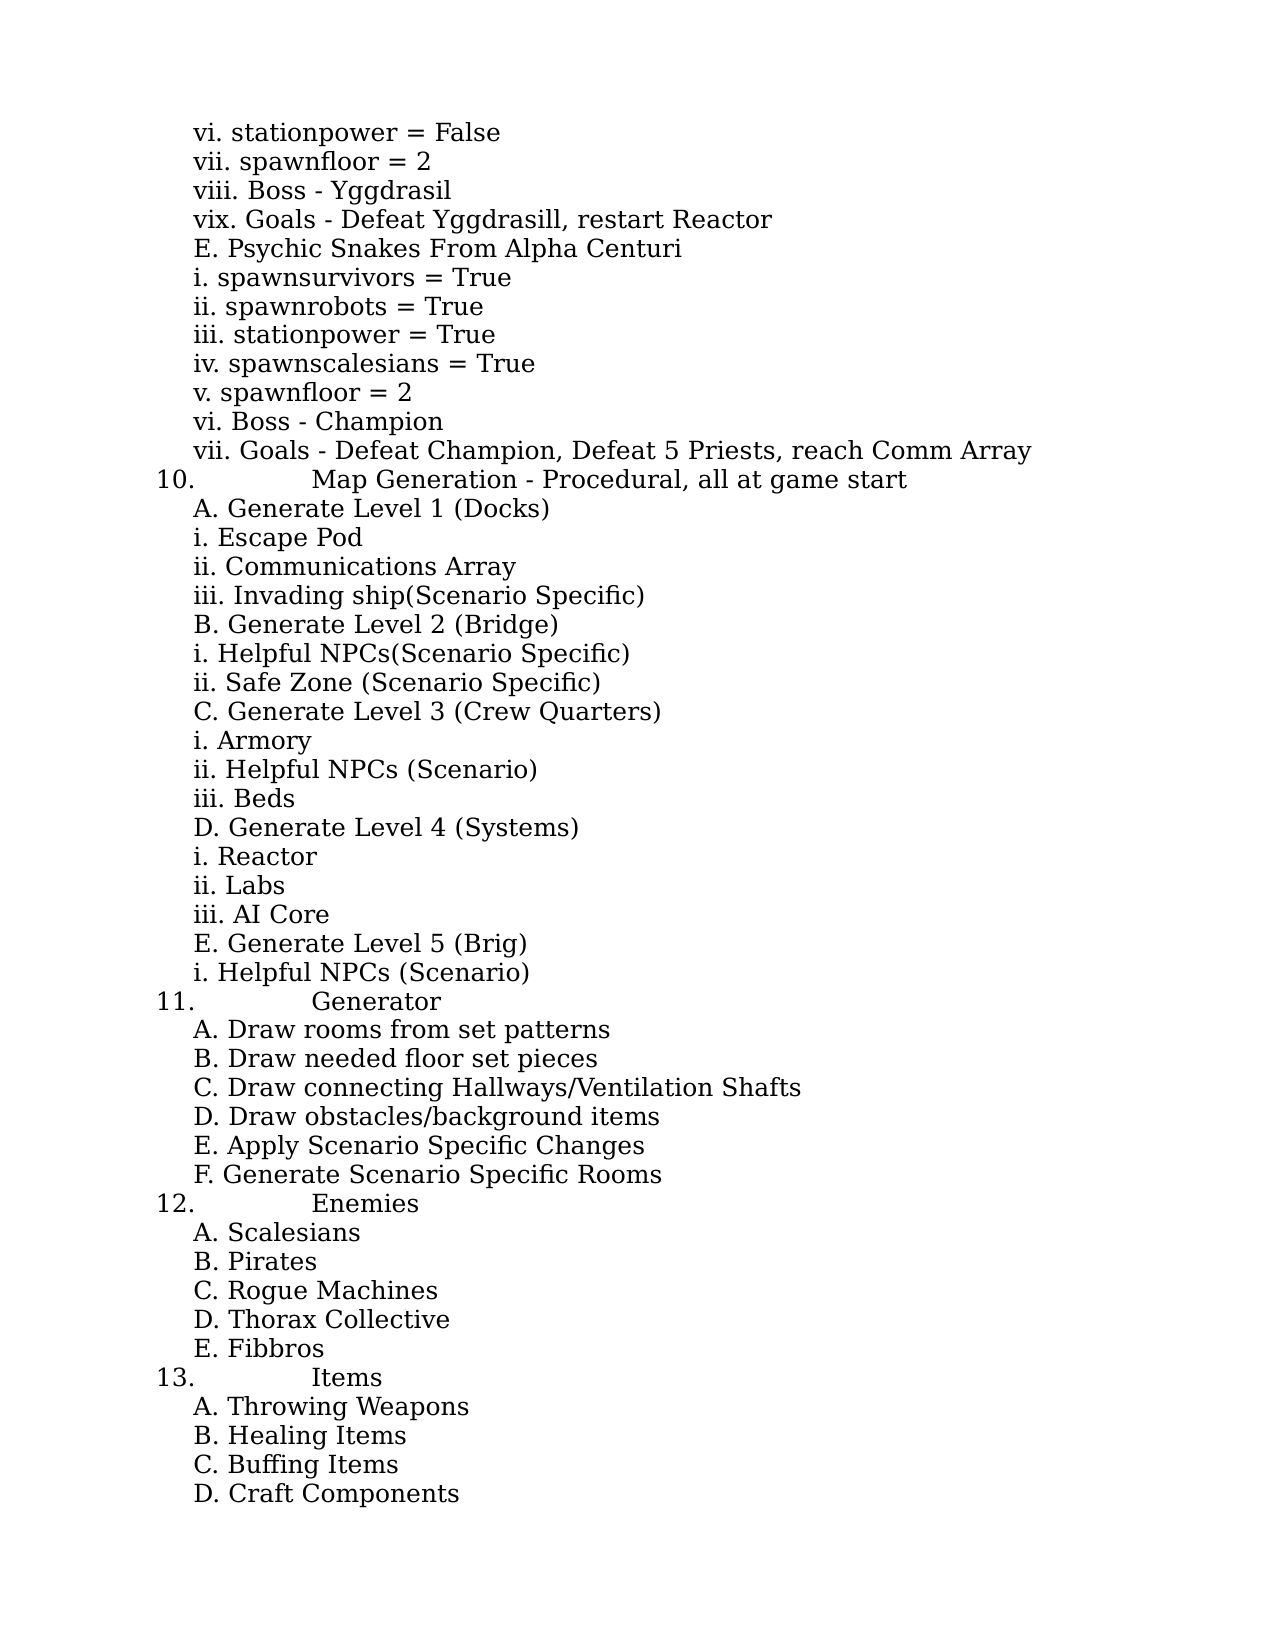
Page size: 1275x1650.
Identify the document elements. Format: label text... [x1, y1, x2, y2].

list i. Helpful NPCs(Scenario Specific) [156, 639, 1157, 668]
list B. Draw needed floor set pieces [156, 1045, 1157, 1074]
list Items [156, 1363, 1157, 1392]
list B. Generate Level 2 (Bridge) [156, 610, 1157, 639]
list E. Fibbros [156, 1334, 1157, 1363]
list i. Armory [156, 726, 1157, 755]
list B. Healing Items [156, 1421, 1157, 1450]
list ii. Labs [156, 871, 1157, 900]
list C. Buffing Items [156, 1450, 1157, 1479]
list i. Escape Pod [156, 523, 1157, 552]
list ii. Helpful NPCs (Scenario) [156, 755, 1157, 784]
list D. Craft Components [156, 1479, 1157, 1508]
list D. Thorax Collective [156, 1305, 1157, 1334]
list A. Generate Level 1 (Docks) [156, 494, 1157, 523]
list C. Generate Level 3 (Crew Quarters) [156, 697, 1157, 726]
list A. Scalesians [156, 1218, 1157, 1247]
list i. Helpful NPCs (Scenario) [156, 958, 1157, 987]
list iii. Invading ship(Scenario Specific) [156, 581, 1157, 610]
list i. spawnsurvivors = True [156, 263, 1157, 292]
list iii. stationpower = True [156, 321, 1157, 350]
list iv. spawnscalesians = True [156, 350, 1157, 379]
list ii. spawnrobots = True [156, 292, 1157, 321]
list vii. spawnfloor = 2 [156, 147, 1157, 176]
list vix. Goals - Defeat Yggdrasill, restart Reactor [156, 205, 1157, 234]
list F. Generate Scenario Specific Rooms [156, 1161, 1157, 1189]
list vi. stationpower = False [156, 118, 1157, 147]
list viii. Boss - Yggdrasil [156, 176, 1157, 205]
list E. Apply Scenario Specific Changes [156, 1132, 1157, 1161]
list A. Draw rooms from set patterns [156, 1016, 1157, 1045]
list vii. Goals - Defeat Champion, Defeat 5 Priests, reach Comm Array [156, 437, 1157, 466]
list C. Rogue Machines [156, 1276, 1157, 1305]
list Enemies [156, 1189, 1157, 1218]
list B. Pirates [156, 1247, 1157, 1276]
list vi. Boss - Champion [156, 408, 1157, 437]
list v. spawnfloor = 2 [156, 379, 1157, 408]
list iii. Beds [156, 784, 1157, 813]
list Generator [156, 987, 1157, 1016]
list iii. AI Core [156, 900, 1157, 929]
list Map Generation - Procedural, all at game start [156, 466, 1157, 494]
list C. Draw connecting Hallways/Ventilation Shafts [156, 1074, 1157, 1103]
list i. Reactor [156, 842, 1157, 871]
list ii. Safe Zone (Scenario Specific) [156, 668, 1157, 697]
list E. Psychic Snakes From Alpha Centuri [156, 234, 1157, 263]
list D. Draw obstacles/background items [156, 1103, 1157, 1132]
list E. Generate Level 5 (Brig) [156, 929, 1157, 958]
list ii. Communications Array [156, 552, 1157, 581]
list D. Generate Level 4 (Systems) [156, 813, 1157, 842]
list A. Throwing Weapons [156, 1392, 1157, 1421]
